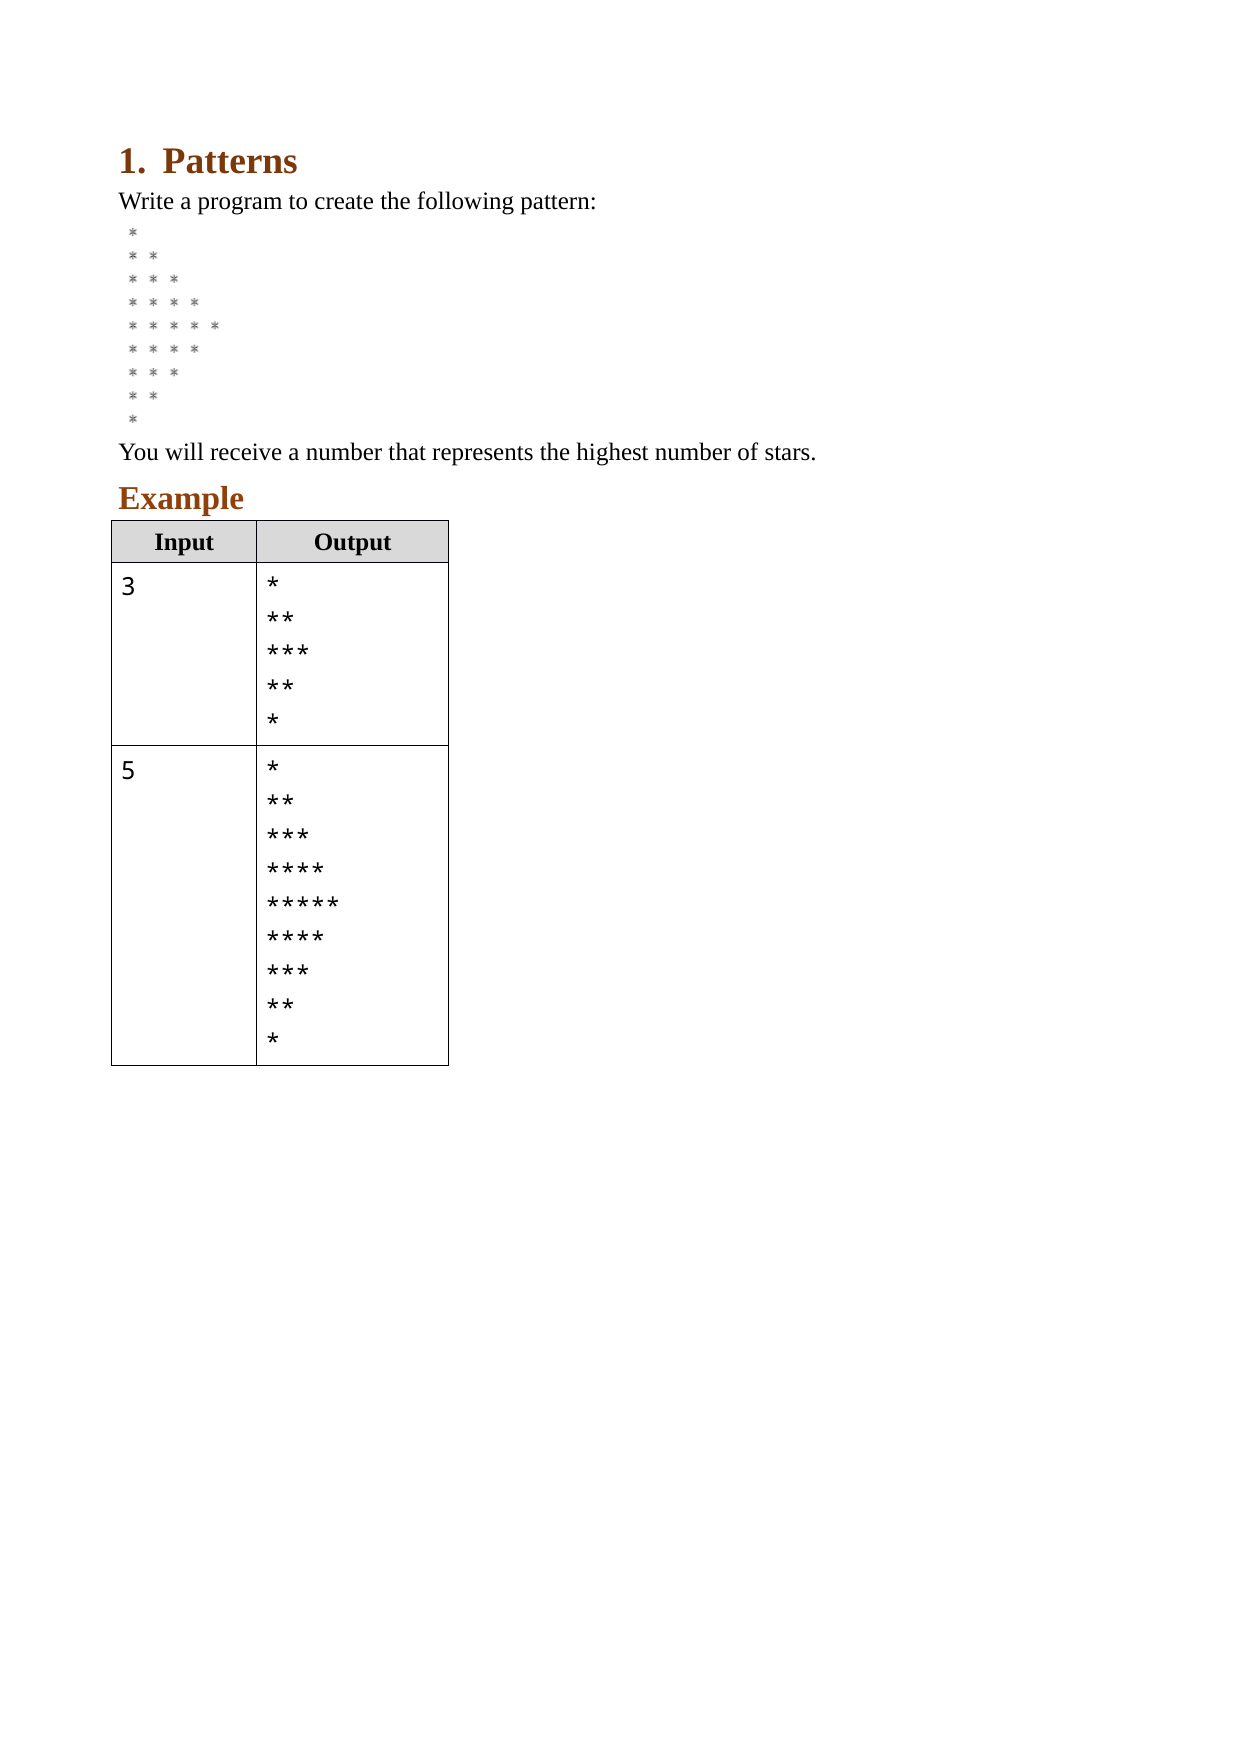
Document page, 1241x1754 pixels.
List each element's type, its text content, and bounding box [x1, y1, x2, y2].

text Write a program to create the following pattern: [118, 186, 1122, 215]
table_header Output [257, 521, 448, 562]
picture [118, 215, 245, 437]
table_cell 3 [112, 563, 256, 745]
text You will receive a number that represents the highest number of stars. [118, 437, 1122, 465]
table_cell * ** *** **** ***** **** *** ** * [257, 746, 448, 1065]
table_cell * ** *** ** * [257, 563, 448, 745]
table_cell 5 [112, 746, 256, 1065]
table_header Input [112, 521, 256, 562]
subtitle Example [118, 478, 1122, 516]
subtitle Patterns [118, 139, 1122, 182]
